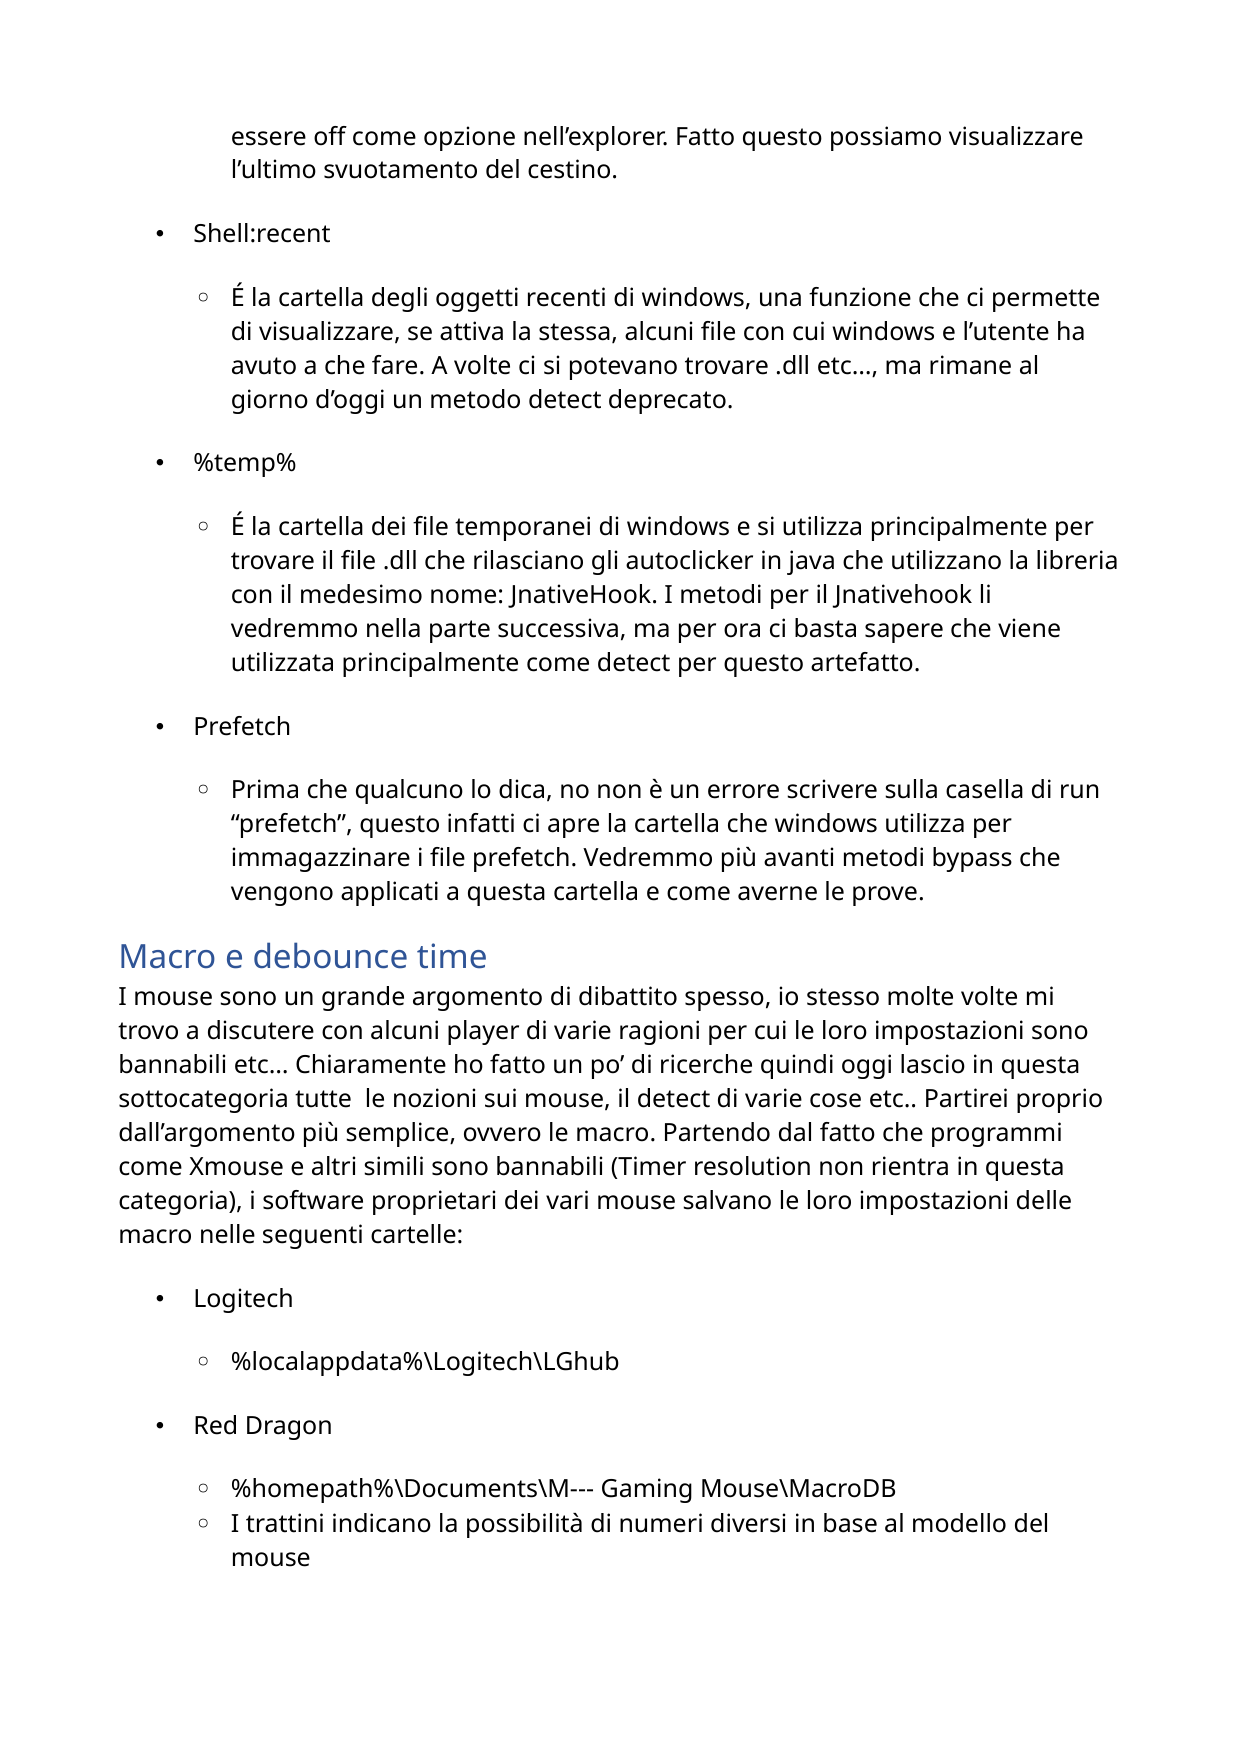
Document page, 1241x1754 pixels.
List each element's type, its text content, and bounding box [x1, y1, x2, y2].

list Prefetch [156, 708, 1122, 742]
list Red Dragon [156, 1408, 1122, 1442]
list É la cartella dei file temporanei di windows e si utilizza principalmente per trovare il file .dll che rilasciano gli autoclicker in java che utilizzano la libreria con il medesimo nome: JnativeHook. I metodi per il Jnativehook li vedremmo nella parte successiva, ma per ora ci basta sapere che viene utilizzata principalmente come detect per questo artefatto. [193, 508, 1122, 679]
list %temp% [156, 445, 1122, 479]
list I trattini indicano la possibilità di numeri diversi in base al modello del mouse [193, 1505, 1122, 1573]
subtitle Macro e debounce time [118, 933, 1122, 978]
text I mouse sono un grande argomento di dibattito spesso, io stesso molte volte mi trovo a discutere con alcuni player di varie ragioni per cui le loro impostazioni sono bannabili etc… Chiaramente ho fatto un po’ di ricerche quindi oggi lascio in questa sottocategoria tutte le nozioni sui mouse, il detect di varie cose etc.. Partirei proprio dall’argomento più semplice, ovvero le macro. Partendo dal fatto che programmi come Xmouse e altri simili sono bannabili (Timer resolution non rientra in questa categoria), i software proprietari dei vari mouse salvano le loro impostazioni delle macro nelle seguenti cartelle: [118, 978, 1122, 1251]
list Logitech [156, 1281, 1122, 1314]
list Shell:recent [156, 216, 1122, 250]
list %homepath%\Documents\M--- Gaming Mouse\MacroDB [193, 1471, 1122, 1505]
list essere off come opzione nell’explorer. Fatto questo possiamo visualizzare l’ultimo svuotamento del cestino. [193, 118, 1122, 186]
list É la cartella degli oggetti recenti di windows, una funzione che ci permette di visualizzare, se attiva la stessa, alcuni file con cui windows e l’utente ha avuto a che fare. A volte ci si potevano trovare .dll etc…, ma rimane al giorno d’oggi un metodo detect deprecato. [193, 279, 1122, 416]
list Prima che qualcuno lo dica, no non è un errore scrivere sulla casella di run “prefetch”, questo infatti ci apre la cartella che windows utilizza per immagazzinare i file prefetch. Vedremmo più avanti metodi bypass che vengono applicati a questa cartella e come averne le prove. [193, 772, 1122, 908]
list %localappdata%\Logitech\LGhub [193, 1344, 1122, 1378]
